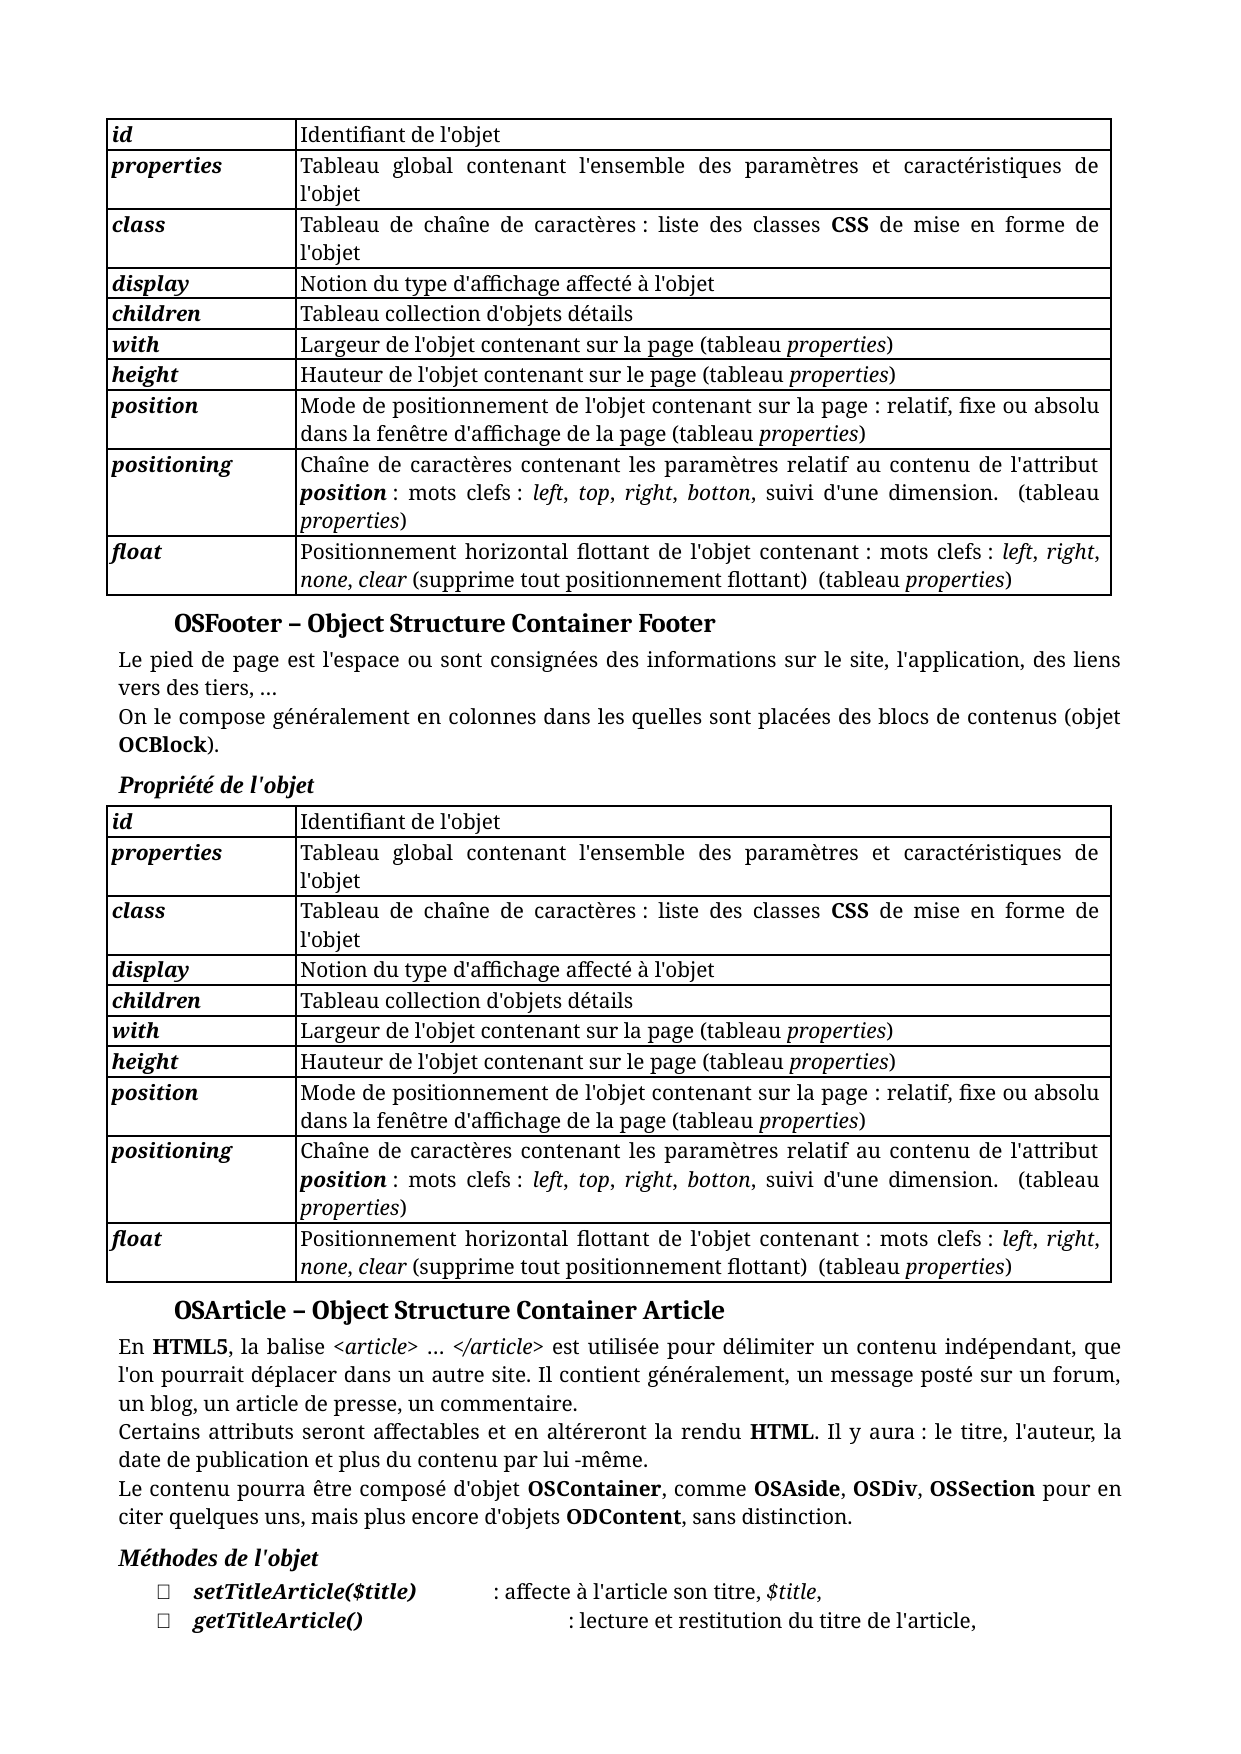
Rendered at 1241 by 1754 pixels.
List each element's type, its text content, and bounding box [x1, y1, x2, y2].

table_cell Mode de positionnement de l'objet contenant sur la page : relatif, fixe ou absolu dans la fenêtre d'affichage de la page (tableau properties) [297, 1078, 1110, 1134]
table_cell properties [108, 838, 295, 894]
table_cell float [108, 537, 295, 594]
subtitle OSArticle – Object Structure Container Article [174, 1295, 1122, 1326]
text Certains attributs seront affectables et en altéreront la rendu HTML. Il y aura : le titre, l'auteur, la date de publication et plus du contenu par lui -même. [118, 1417, 1122, 1474]
subtitle Méthodes de l'objet [118, 1543, 1122, 1571]
table_header Identifiant de l'objet [297, 120, 1110, 149]
table_cell class [108, 897, 295, 953]
table_cell Largeur de l'objet contenant sur la page (tableau properties) [297, 330, 1110, 358]
text On le compose généralement en colonnes dans les quelles sont placées des blocs de contenus (objet OCBlock). [118, 702, 1122, 759]
table_cell Tableau collection d'objets détails [297, 299, 1110, 328]
table_cell positioning [108, 450, 295, 535]
table_cell Chaîne de caractères contenant les paramètres relatif au contenu de l'attribut position : mots clefs : left, top, right, botton, suivi d'une dimension. (tableau properties) [297, 1137, 1110, 1222]
table_cell display [108, 269, 295, 297]
table_cell float [108, 1224, 295, 1281]
table_cell Notion du type d'affichage affecté à l'objet [297, 269, 1110, 297]
table_header id [108, 807, 295, 836]
table_cell children [108, 986, 295, 1014]
table_header Identifiant de l'objet [297, 807, 1110, 836]
list getTitleArticle() : lecture et restitution du titre de l'article, [156, 1606, 1122, 1634]
table_cell positioning [108, 1137, 295, 1222]
table_cell Notion du type d'affichage affecté à l'objet [297, 956, 1110, 984]
subtitle OSFooter – Object Structure Container Footer [174, 608, 1122, 639]
table_cell Hauteur de l'objet contenant sur le page (tableau properties) [297, 360, 1110, 389]
text En HTML5, la balise <article> … </article> est utilisée pour délimiter un contenu indépendant, que l'on pourrait déplacer dans un autre site. Il contient généralement, un message posté sur un forum, un blog, un article de presse, un commentaire. [118, 1332, 1122, 1417]
subtitle Propriété de l'objet [118, 770, 1122, 799]
table_cell with [108, 330, 295, 358]
table_cell properties [108, 151, 295, 208]
table_cell Largeur de l'objet contenant sur la page (tableau properties) [297, 1017, 1110, 1045]
table_cell position [108, 391, 295, 448]
list setTitleArticle($title) : affecte à l'article son titre, $title, [156, 1577, 1122, 1606]
text Le contenu pourra être composé d'objet OSContainer, comme OSAside, OSDiv, OSSection pour en citer quelques uns, mais plus encore d'objets ODContent, sans distinction. [118, 1474, 1122, 1531]
table_cell Tableau collection d'objets détails [297, 986, 1110, 1014]
table_cell Positionnement horizontal flottant de l'objet contenant : mots clefs : left, right, none, clear (supprime tout positionnement flottant) (tableau properties) [297, 1224, 1110, 1281]
table_cell with [108, 1017, 295, 1045]
table_cell Mode de positionnement de l'objet contenant sur la page : relatif, fixe ou absolu dans la fenêtre d'affichage de la page (tableau properties) [297, 391, 1110, 448]
table_cell height [108, 1047, 295, 1076]
table_cell children [108, 299, 295, 328]
table_cell Hauteur de l'objet contenant sur le page (tableau properties) [297, 1047, 1110, 1076]
text Le pied de page est l'espace ou sont consignées des informations sur le site, l'application, des liens vers des tiers, … [118, 645, 1122, 702]
table_cell position [108, 1078, 295, 1134]
table_cell class [108, 210, 295, 267]
table_cell Tableau de chaîne de caractères : liste des classes CSS de mise en forme de l'objet [297, 210, 1110, 267]
table_cell height [108, 360, 295, 389]
table_cell Tableau global contenant l'ensemble des paramètres et caractéristiques de l'objet [297, 838, 1110, 894]
table_cell Tableau global contenant l'ensemble des paramètres et caractéristiques de l'objet [297, 151, 1110, 208]
table_cell Positionnement horizontal flottant de l'objet contenant : mots clefs : left, right, none, clear (supprime tout positionnement flottant) (tableau properties) [297, 537, 1110, 594]
table_cell display [108, 956, 295, 984]
table_cell Tableau de chaîne de caractères : liste des classes CSS de mise en forme de l'objet [297, 897, 1110, 953]
table_header id [108, 120, 295, 149]
table_cell Chaîne de caractères contenant les paramètres relatif au contenu de l'attribut position : mots clefs : left, top, right, botton, suivi d'une dimension. (tableau properties) [297, 450, 1110, 535]
